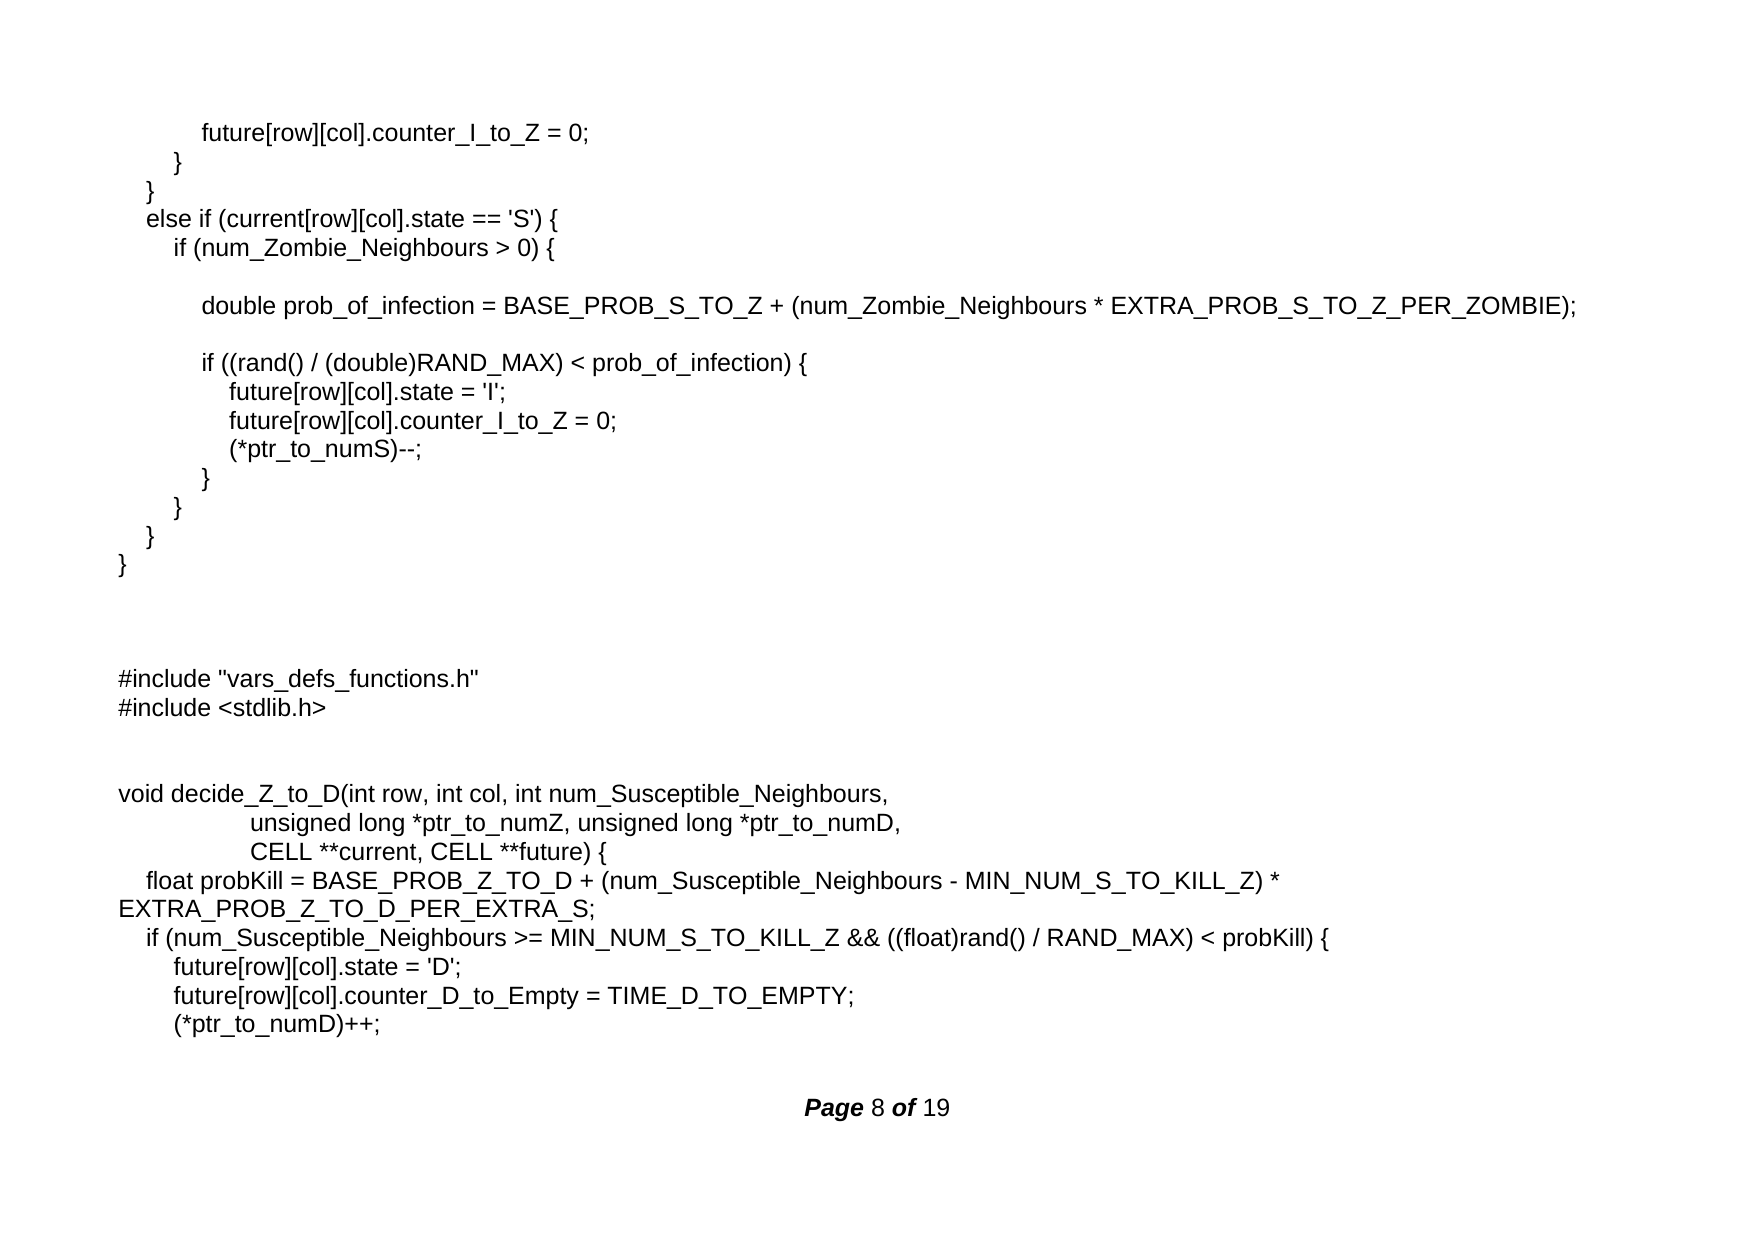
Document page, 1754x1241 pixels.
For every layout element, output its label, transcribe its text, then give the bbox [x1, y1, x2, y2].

text } [118, 549, 1636, 578]
text double prob_of_infection = BASE_PROB_S_TO_Z + (num_Zombie_Neighbours * EXTRA_PROB_S_TO_Z_PER_ZOMBIE); [118, 291, 1636, 319]
text float probKill = BASE_PROB_Z_TO_D + (num_Susceptible_Neighbours - MIN_NUM_S_TO_KILL_Z) * EXTRA_PROB_Z_TO_D_PER_EXTRA_S; [118, 866, 1636, 923]
text void decide_Z_to_D(int row, int col, int num_Susceptible_Neighbours, [118, 779, 1636, 808]
text } [118, 521, 1636, 549]
text #include <stdlib.h> [118, 693, 1636, 722]
text future[row][col].counter_I_to_Z = 0; [118, 406, 1636, 434]
text } [118, 492, 1636, 521]
text future[row][col].state = 'D'; [118, 952, 1636, 981]
text if (num_Zombie_Neighbours > 0) { [118, 233, 1636, 262]
text (*ptr_to_numD)++; [118, 1009, 1636, 1038]
text } [118, 176, 1636, 204]
text future[row][col].counter_D_to_Empty = TIME_D_TO_EMPTY; [118, 981, 1636, 1009]
text else if (current[row][col].state == 'S') { [118, 204, 1636, 233]
text future[row][col].counter_I_to_Z = 0; [118, 118, 1636, 147]
text if (num_Susceptible_Neighbours >= MIN_NUM_S_TO_KILL_Z && ((float)rand() / RAND_MAX) < probKill) { [118, 923, 1636, 952]
text CELL **current, CELL **future) { [118, 837, 1636, 866]
text (*ptr_to_numS)--; [118, 434, 1636, 463]
text } [118, 147, 1636, 176]
text future[row][col].state = 'I'; [118, 377, 1636, 406]
text } [118, 463, 1636, 492]
text if ((rand() / (double)RAND_MAX) < prob_of_infection) { [118, 348, 1636, 377]
text #include "vars_defs_functions.h" [118, 664, 1636, 693]
text unsigned long *ptr_to_numZ, unsigned long *ptr_to_numD, [118, 808, 1636, 837]
